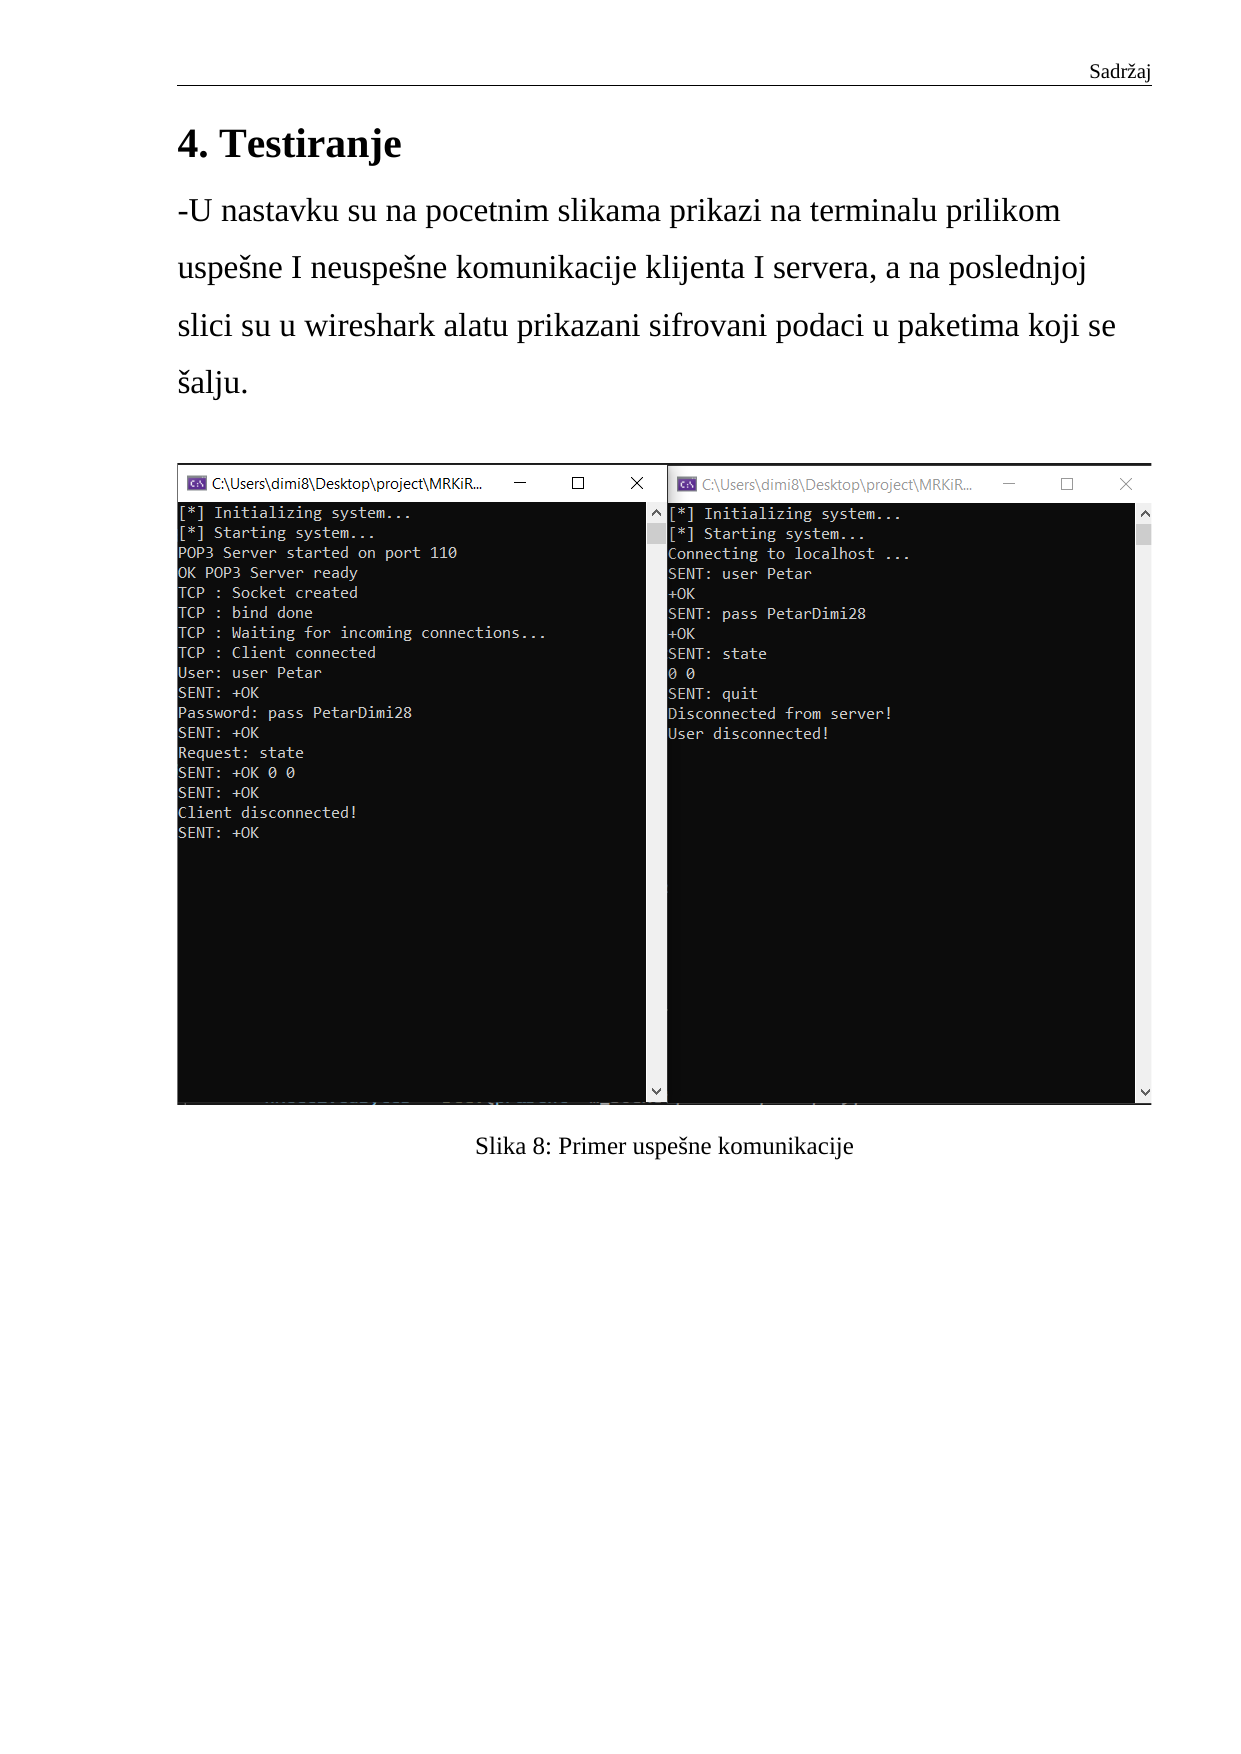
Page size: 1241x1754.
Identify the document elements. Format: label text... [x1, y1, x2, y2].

text Slika 8: Primer uspešne komunikacije [177, 1105, 1152, 1160]
picture [177, 463, 1152, 1105]
text -U nastavku su na pocetnim slikama prikazi na terminalu prilikom uspešne I neuspešne komunikacije klijenta I servera, a na poslednjoj slici su u wireshark alatu prikazani sifrovani podaci u paketima koji se šalju. [177, 190, 1152, 401]
text 4. Testiranje [177, 118, 1152, 166]
